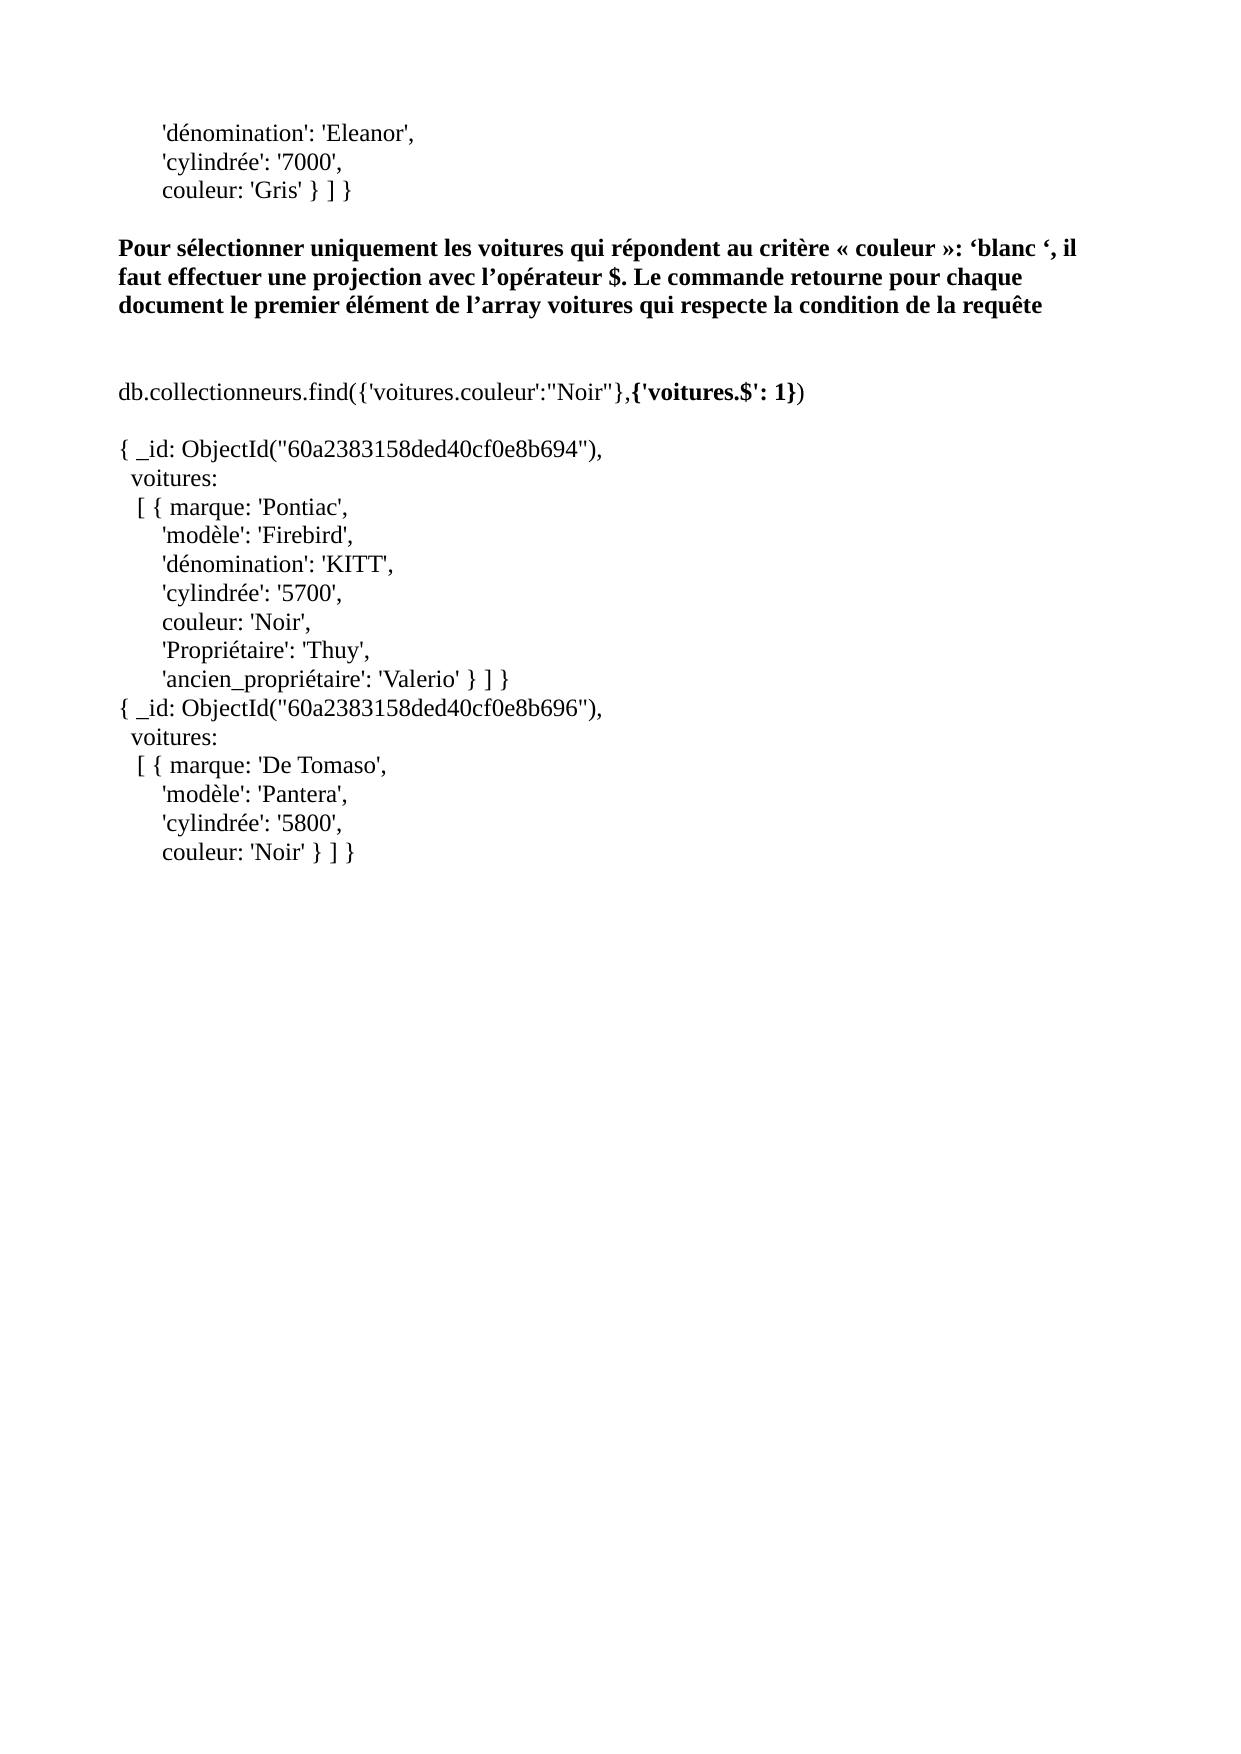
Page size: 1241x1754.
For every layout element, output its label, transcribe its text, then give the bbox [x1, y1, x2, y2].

text 'cylindrée': '5800', [118, 808, 1122, 837]
text couleur: 'Noir' } ] } [118, 837, 1122, 866]
text db.collectionneurs.find({'voitures.couleur':"Noir"},{'voitures.$': 1}) [118, 377, 1122, 406]
text 'modèle': 'Firebird', [118, 521, 1122, 549]
text [ { marque: 'De Tomaso', [118, 751, 1122, 779]
text [ { marque: 'Pontiac', [118, 492, 1122, 521]
text 'Propriétaire': 'Thuy', [118, 636, 1122, 664]
text { _id: ObjectId("60a2383158ded40cf0e8b696"), [118, 693, 1122, 722]
text 'cylindrée': '7000', [118, 147, 1122, 176]
text 'dénomination': 'KITT', [118, 549, 1122, 578]
text 'ancien_propriétaire': 'Valerio' } ] } [118, 664, 1122, 693]
text 'modèle': 'Pantera', [118, 779, 1122, 808]
text couleur: 'Noir', [118, 607, 1122, 636]
text { _id: ObjectId("60a2383158ded40cf0e8b694"), [118, 434, 1122, 463]
text Pour sélectionner uniquement les voitures qui répondent au critère « couleur »: ‘blanc ‘, il faut effectuer une projection avec l’opérateur $. Le commande retourne pour chaque document le premier élément de l’array voitures qui respecte la condition de la requête [118, 233, 1122, 319]
text voitures: [118, 463, 1122, 492]
text couleur: 'Gris' } ] } [118, 176, 1122, 204]
text 'cylindrée': '5700', [118, 578, 1122, 607]
text voitures: [118, 722, 1122, 751]
text 'dénomination': 'Eleanor', [118, 118, 1122, 147]
